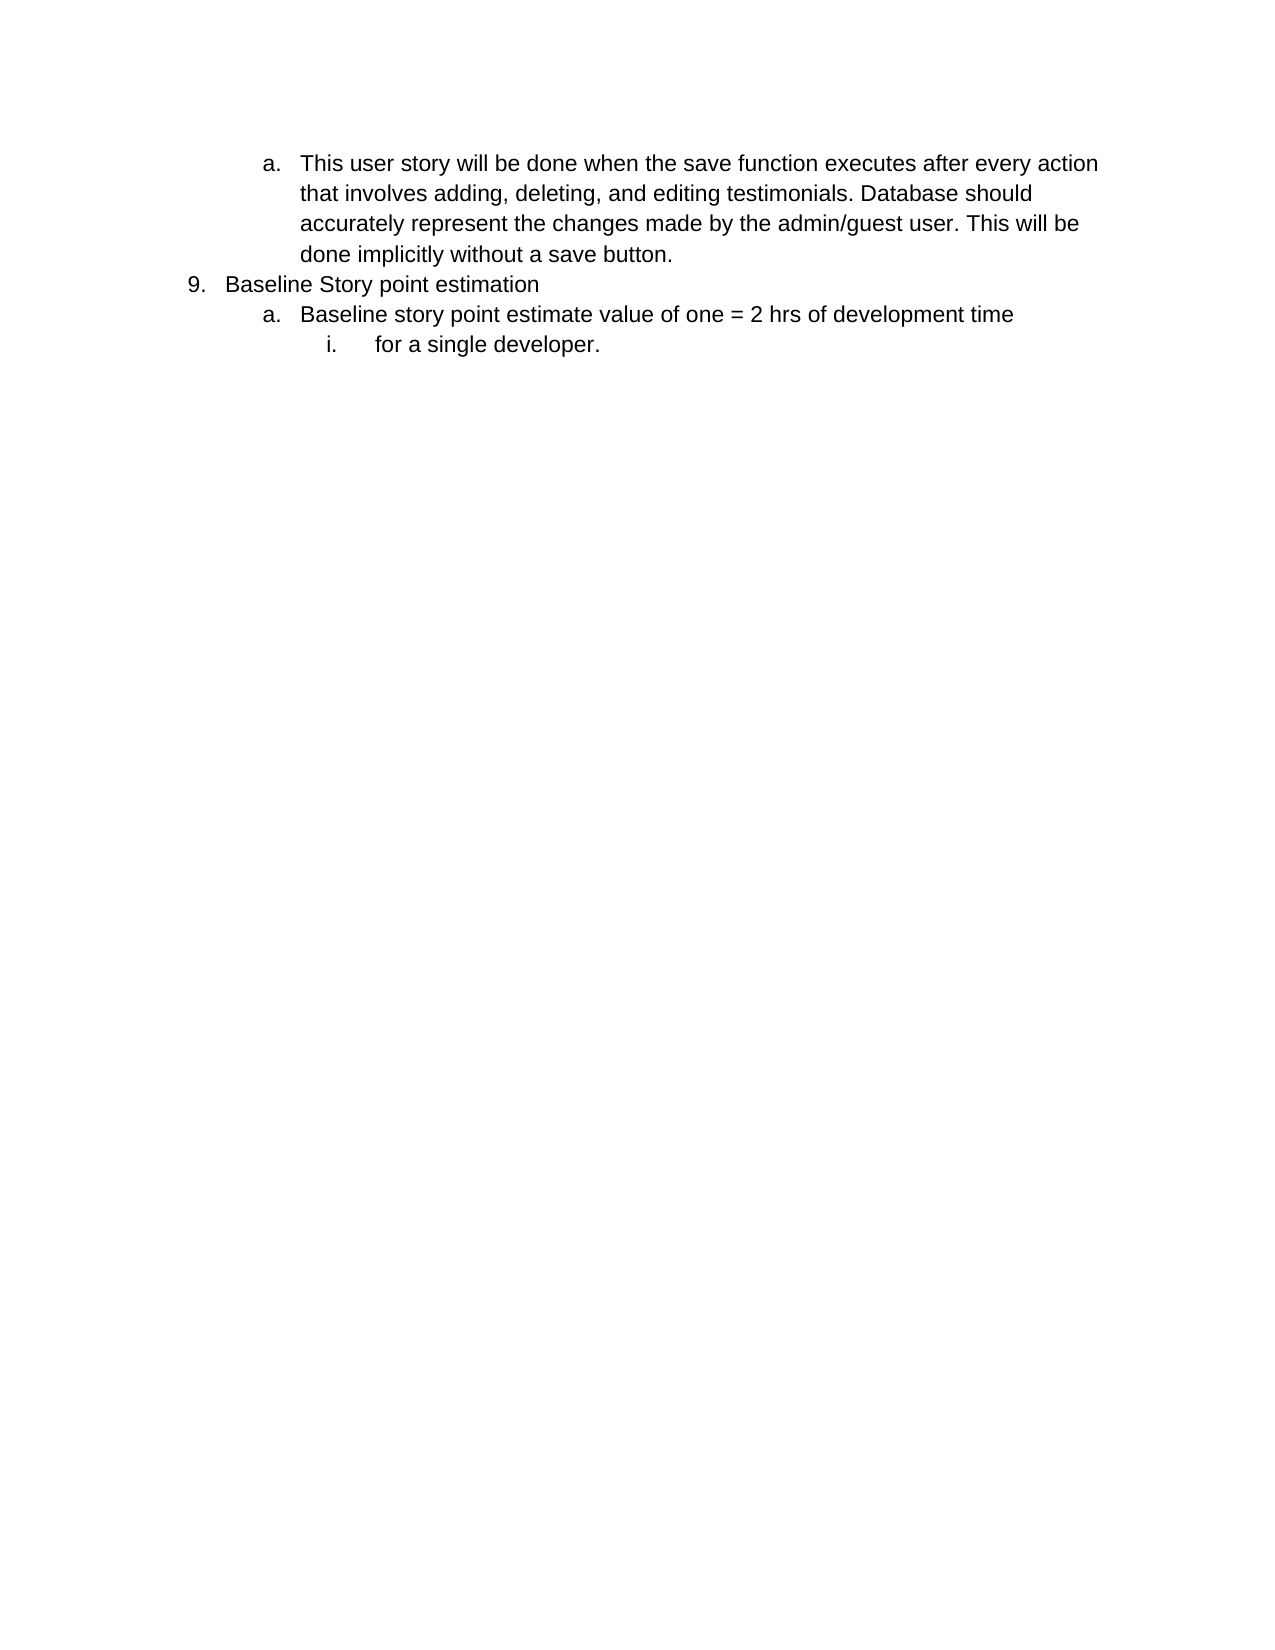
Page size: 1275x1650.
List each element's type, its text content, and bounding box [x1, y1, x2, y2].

list This user story will be done when the save function executes after every action that involves adding, deleting, and editing testimonials. Database should accurately represent the changes made by the admin/guest user. This will be done implicitly without a save button. [262, 150, 1125, 267]
list for a single developer. [337, 331, 1125, 358]
list Baseline story point estimate value of one = 2 hrs of development time [262, 301, 1125, 327]
list Baseline Story point estimation [187, 271, 1125, 297]
